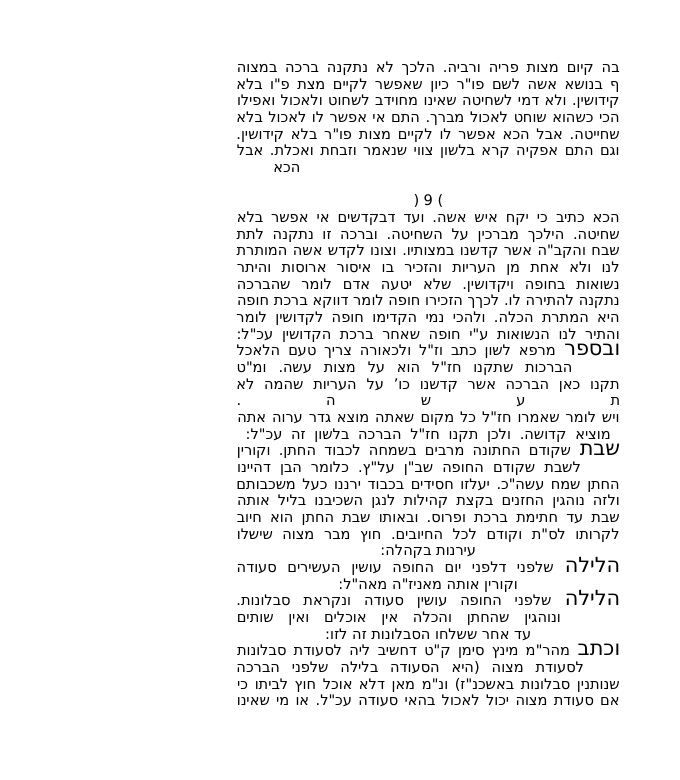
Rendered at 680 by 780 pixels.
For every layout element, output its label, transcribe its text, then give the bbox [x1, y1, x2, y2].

text לסעודת מצוה (היא הסעודה בלילה שלפני הברכה [236, 659, 620, 676]
text החתן שמח עשה"כ. יעלזו חסידים בכבוד ירננו כעל משכבותם [236, 476, 620, 492]
text לשבת שקודם החופה שב"ן על"ץ. כלומר הבן דהיינו [236, 459, 620, 476]
text ף בנושא אשה לשם פו"ר כיון שאפשר לקיים מצת פ"ו בלא [236, 76, 620, 92]
text ויש לומר שאמרו חז"ל כל מקום שאתה מוצא גדר ערוה אתה [236, 409, 620, 426]
text הכא [236, 159, 620, 176]
text ונוהגין שהחתן והכלה אין אוכלים ואין שותים [236, 609, 620, 626]
text וקורין אותה מאניז"ה מאה"ל: [236, 576, 620, 592]
text שנותנין סבלונות באשכנ"ז) ונ"מ מאן דלא אוכל חוץ לביתו כי [236, 676, 620, 692]
text וגם התם אפקיה קרא בלשון צווי שנאמר וזבחת ואכלת. אבל [236, 142, 620, 159]
text ) 9 ( [236, 192, 620, 209]
text תקנו כאן הברכה אשר קדשנו כו’ על העריות שהמה לא תעשה. [236, 376, 620, 409]
text שחייטה. אבל הכא אפשר לו לקיים מצות פו"ר בלא קידושין. [236, 126, 620, 142]
text הכא כתיב כי יקח איש אשה. ועד דבקדשים אי אפשר בלא [236, 209, 620, 226]
text מוציא קדושה. ולכן תקנו חז"ל הברכה בלשון זה עכ"ל: [236, 426, 620, 442]
text היא המתרת הכלה. ולהכי נמי הקדימו חופה לקדושין לומר [236, 309, 620, 326]
text והתיר לנו הנשואות ע"י חופה שאחר ברכת הקדושין עכ"ל: [236, 326, 620, 342]
text הברכות שתקנו חז"ל הוא על מצות עשה. ומ"ט [236, 359, 620, 376]
text ולזה נוהגין החזנים בקצת קהילות לנגן השכיבנו בליל אותה [236, 492, 620, 509]
text שבח והקב"ה אשר קדשנו במצותיו. וצונו לקדש אשה המותרת [236, 242, 620, 259]
text שבת עד חתימת ברכת ופרוס. ובאותו שבת החתן הוא חיוב [236, 509, 620, 526]
text נתקנה להתירה לו. לכךך הזכירו חופה לומר דווקא ברכת חופה [236, 292, 620, 309]
text הלילה שלפני דלפני יום החופה עושין העשירים סעודה [236, 559, 620, 576]
text ובספר מרפא לשון כתב וז"ל ולכאורה צריך טעם הלאכל [236, 342, 620, 359]
text הכי כשהוא שוחט לאכול מברך. התם אי אפשר לו לאכול בלא [236, 109, 620, 126]
text וכתב מהר"מ מינץ סימן ק"ט דחשיב ליה לסעודת סבלונות [236, 642, 620, 659]
text קידושין. ולא דמי לשחיטה שאינו מחוידב לשחוט ולאכול ואפילו [236, 92, 620, 109]
text הלילה שלפני החופה עושין סעודה ונקראת סבלונות. [236, 592, 620, 609]
text לנו ולא אחת מן העריות והזכיר בו איסור ארוסות והיתר [236, 259, 620, 276]
text בה קיום מצות פריה ורביה. הלכך לא נתקנה ברכה במצוה [236, 59, 620, 76]
text שבת שקודם החתונה מרבים בשמחה לכבוד החתן. וקורין [236, 442, 620, 459]
text לקרותו לס"ת וקודם לכל החיובים. חוץ מבר מצוה שישלו [236, 526, 620, 542]
text שחיטה. הילכך מברכין על השחיטה. וברכה זו נתקנה לתת [236, 226, 620, 242]
text אם סעודת מצוה יכול לאכול בהאי סעודה עכ"ל. או מי שאינו [236, 692, 620, 709]
text נשואות בחופה ויקדושין. שלא יטעה אדם לומר שהברכה [236, 276, 620, 292]
text עירנות בקהלה: [236, 542, 620, 559]
text עד אחר ששלחו הסבלונות זה לזו: [236, 626, 620, 642]
